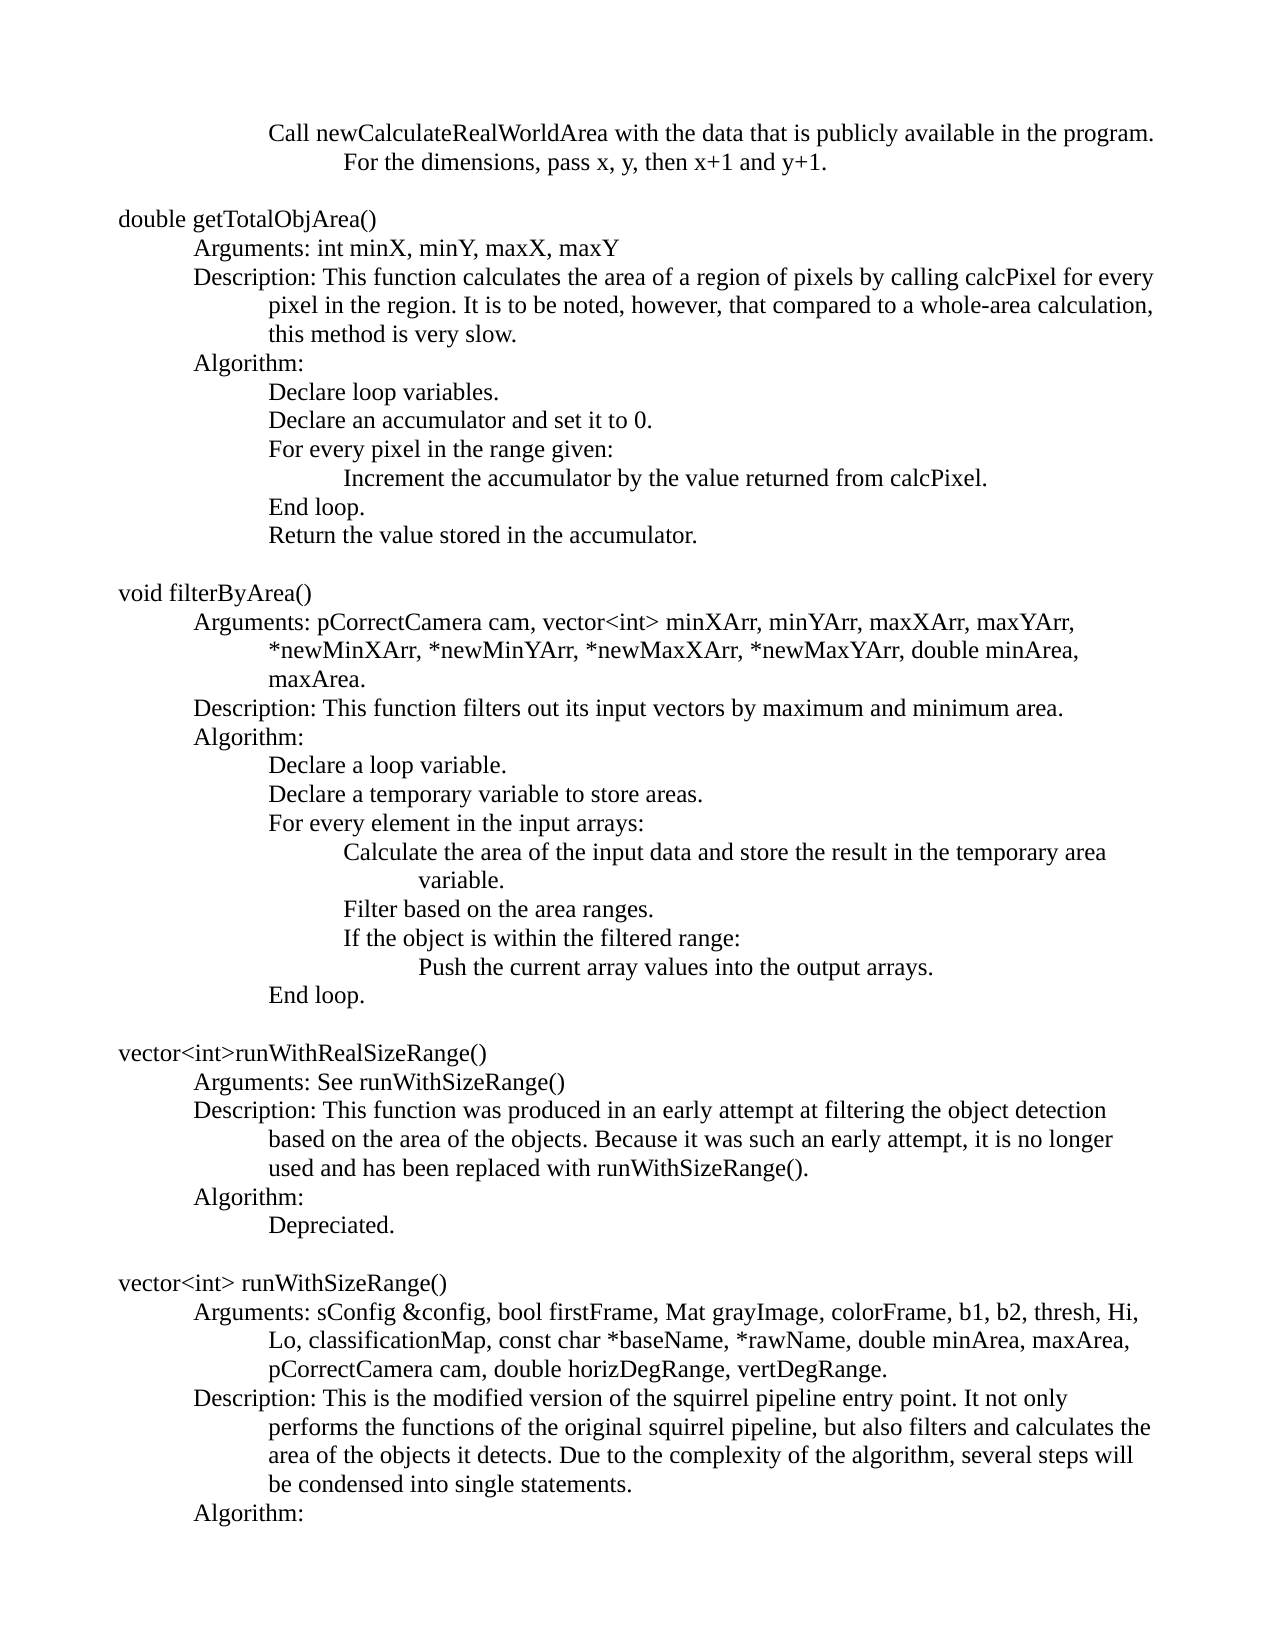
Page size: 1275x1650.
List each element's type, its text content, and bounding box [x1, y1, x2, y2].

text vector<int>runWithRealSizeRange() [118, 1038, 1157, 1067]
text Arguments: See runWithSizeRange() [118, 1067, 1157, 1096]
text double getTotalObjArea() [118, 204, 1157, 233]
text Description: This function was produced in an early attempt at filtering the object detection based on the area of the objects. Because it was such an early attempt, it is no longer used and has been replaced with runWithSizeRange(). [118, 1096, 1157, 1182]
text Arguments: int minX, minY, maxX, maxY [118, 233, 1157, 262]
text If the object is within the filtered range: [118, 923, 1157, 952]
text End loop. [118, 981, 1157, 1009]
text void filterByArea() [118, 578, 1157, 607]
text Call newCalculateRealWorldArea with the data that is publicly available in the program. For the dimensions, pass x, y, then x+1 and y+1. [118, 118, 1157, 176]
text Arguments: pCorrectCamera cam, vector<int> minXArr, minYArr, maxXArr, maxYArr, *newMinXArr, *newMinYArr, *newMaxXArr, *newMaxYArr, double minArea, maxArea. [118, 607, 1157, 693]
text Declare a temporary variable to store areas. [118, 779, 1157, 808]
text Description: This is the modified version of the squirrel pipeline entry point. It not only performs the functions of the original squirrel pipeline, but also filters and calculates the area of the objects it detects. Due to the complexity of the algorithm, several steps will be condensed into single statements. [118, 1383, 1157, 1498]
text Declare an accumulator and set it to 0. [118, 406, 1157, 434]
text Increment the accumulator by the value returned from calcPixel. [118, 463, 1157, 492]
text Return the value stored in the accumulator. [118, 521, 1157, 549]
text Depreciated. [118, 1211, 1157, 1239]
text Description: This function filters out its input vectors by maximum and minimum area. [118, 693, 1157, 722]
text Algorithm: [118, 348, 1157, 377]
text End loop. [118, 492, 1157, 521]
text For every element in the input arrays: [118, 808, 1157, 837]
text Declare a loop variable. [118, 751, 1157, 779]
text Filter based on the area ranges. [118, 894, 1157, 923]
text Arguments: sConfig &config, bool firstFrame, Mat grayImage, colorFrame, b1, b2, thresh, Hi, Lo, classificationMap, const char *baseName, *rawName, double minArea, maxArea, pCorrectCamera cam, double horizDegRange, vertDegRange. [118, 1297, 1157, 1383]
text Algorithm: [118, 1182, 1157, 1211]
text For every pixel in the range given: [118, 434, 1157, 463]
text Algorithm: [118, 1498, 1157, 1527]
text Calculate the area of the input data and store the result in the temporary area variable. [118, 837, 1157, 894]
text Declare loop variables. [118, 377, 1157, 406]
text Push the current array values into the output arrays. [118, 952, 1157, 981]
text Algorithm: [118, 722, 1157, 751]
text vector<int> runWithSizeRange() [118, 1268, 1157, 1297]
text Description: This function calculates the area of a region of pixels by calling calcPixel for every pixel in the region. It is to be noted, however, that compared to a whole-area calculation, this method is very slow. [118, 262, 1157, 348]
